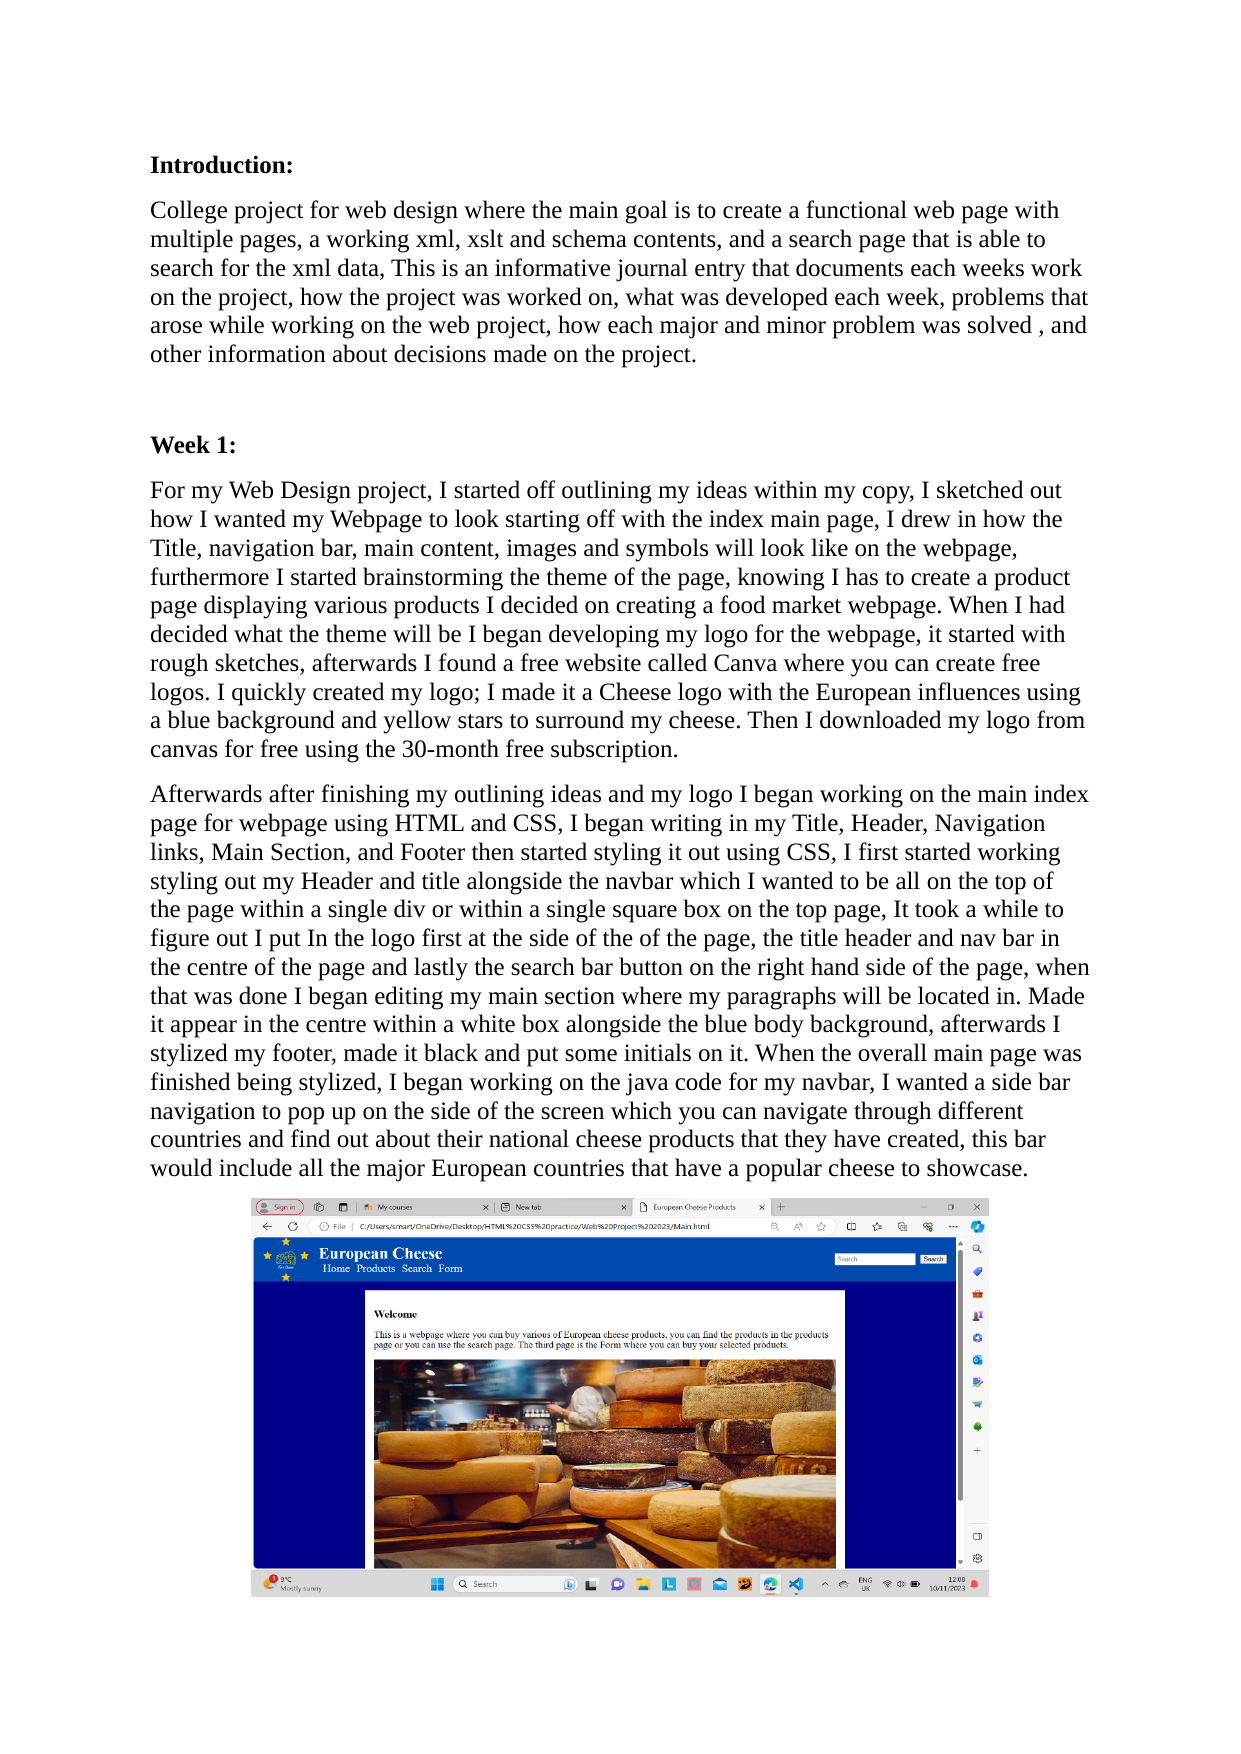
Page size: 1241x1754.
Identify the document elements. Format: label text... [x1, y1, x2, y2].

text Introduction: [150, 150, 1090, 179]
text Week 1: [150, 430, 1090, 459]
text Afterwards after finishing my outlining ideas and my logo I began working on the main index page for webpage using HTML and CSS, I began writing in my Title, Header, Navigation links, Main Section, and Footer then started styling it out using CSS, I first started working styling out my Header and title alongside the navbar which I wanted to be all on the top of the page within a single div or within a single square box on the top page, It took a while to figure out I put In the logo first at the side of the of the page, the title header and nav bar in the centre of the page and lastly the search bar button on the right hand side of the page, when that was done I began editing my main section where my paragraphs will be located in. Made it appear in the centre within a white box alongside the blue body background, afterwards I stylized my footer, made it black and put some initials on it. When the overall main page was finished being stylized, I began working on the java code for my navbar, I wanted a side bar navigation to pop up on the side of the screen which you can navigate through different countries and find out about their national cheese products that they have created, this bar would include all the major European countries that have a popular cheese to showcase. [150, 779, 1090, 1182]
text For my Web Design project, I started off outlining my ideas within my copy, I sketched out how I wanted my Webpage to look starting off with the index main page, I drew in how the Title, navigation bar, main content, images and symbols will look like on the webpage, furthermore I started brainstorming the theme of the page, knowing I has to create a product page displaying various products I decided on creating a food market webpage. When I had decided what the theme will be I began developing my logo for the webpage, it started with rough sketches, afterwards I found a free website called Canva where you can create free logos. I quickly created my logo; I made it a Cheese logo with the European influences using a blue background and yellow stars to surround my cheese. Then I downloaded my logo from canvas for free using the 30-month free subscription. [150, 475, 1090, 763]
text College project for web design where the main goal is to create a functional web page with multiple pages, a working xml, xslt and schema contents, and a search page that is able to search for the xml data, This is an informative journal entry that documents each weeks work on the project, how the project was worked on, what was developed each week, problems that arose while working on the web project, how each major and minor problem was solved , and other information about decisions made on the project. [150, 195, 1090, 368]
